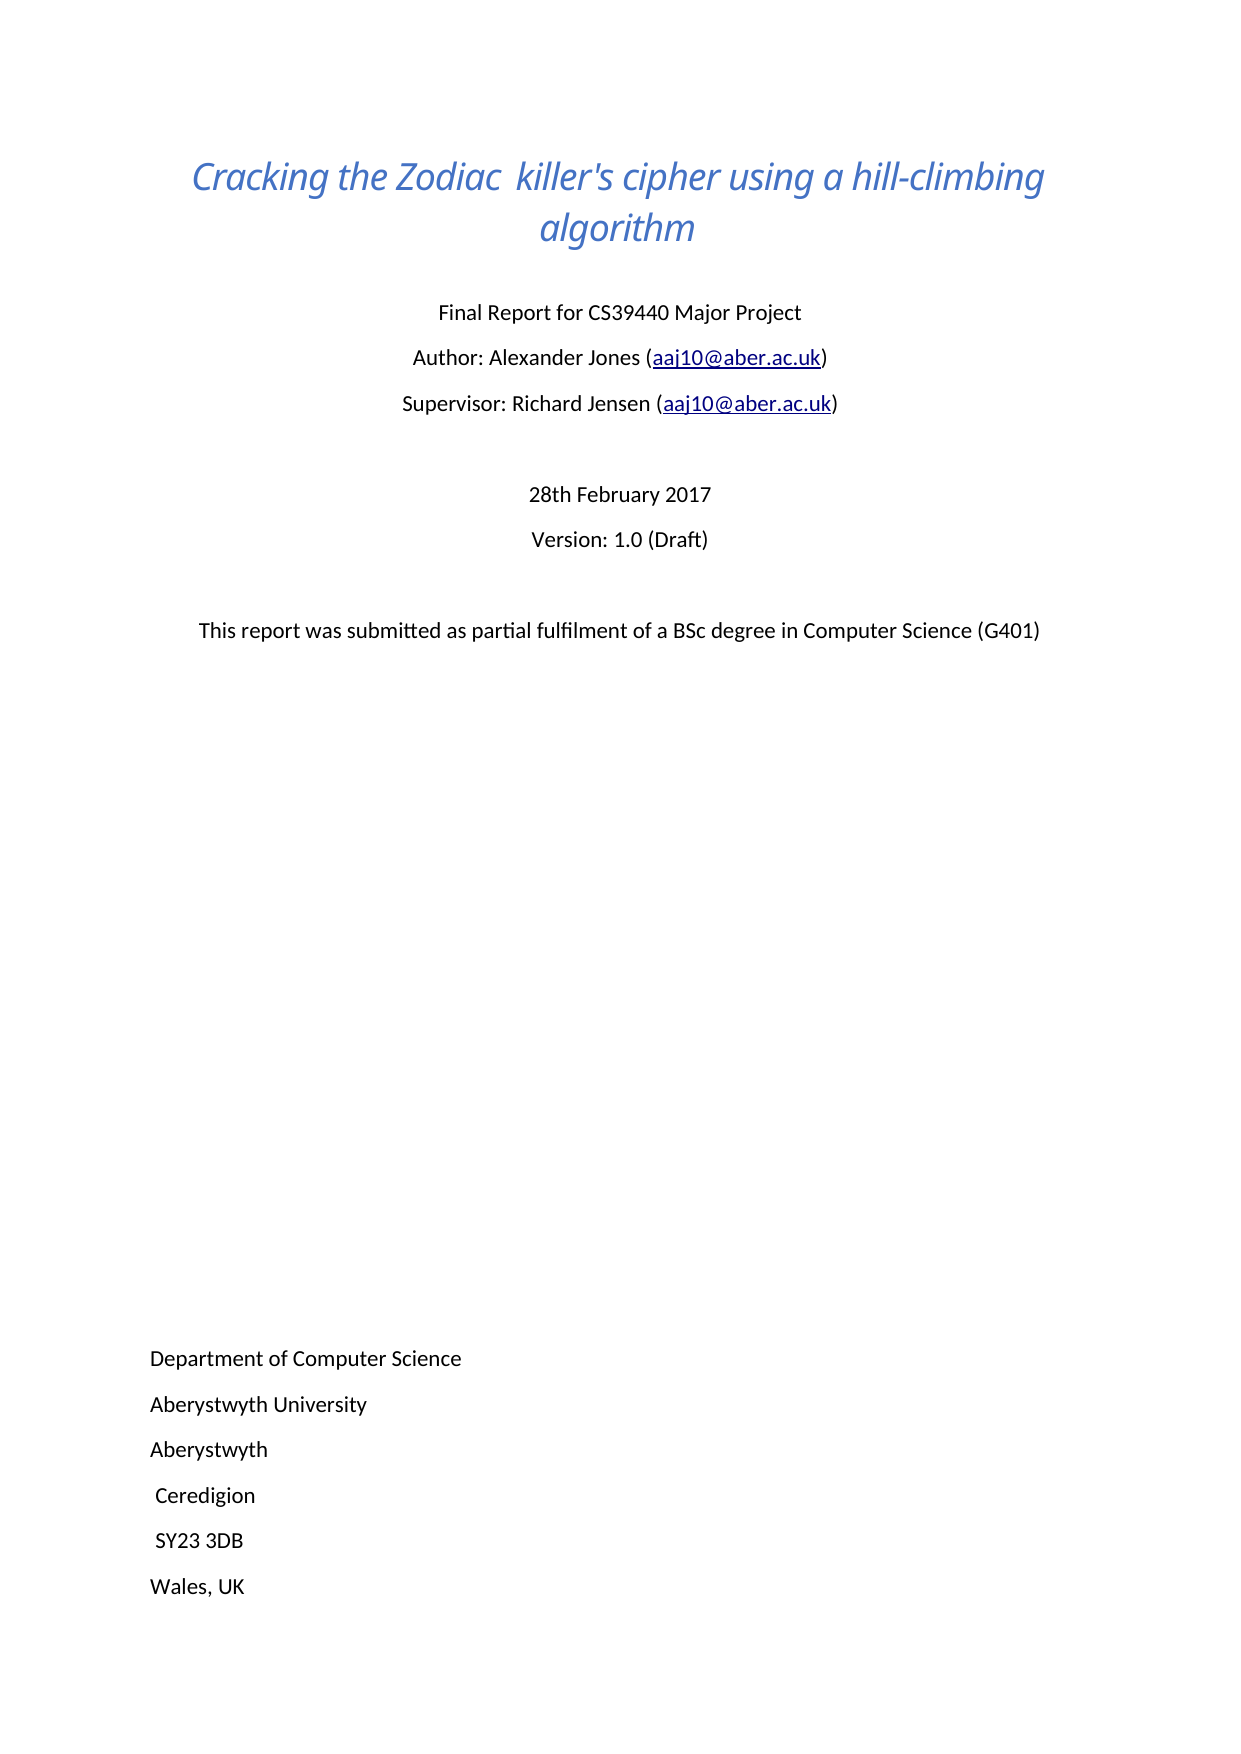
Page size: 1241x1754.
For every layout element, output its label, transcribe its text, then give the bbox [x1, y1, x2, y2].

text Author: Alexander Jones (aaj10@aber.ac.uk) [150, 343, 1090, 371]
text This report was submitted as partial fulfilment of a BSc degree in Computer Science (G401) [150, 616, 1090, 644]
text 28th February 2017 [150, 480, 1090, 508]
text Version: 1.0 (Draft) [150, 525, 1090, 553]
text Department of Computer Science [150, 1344, 1090, 1373]
text Aberystwyth [150, 1436, 1090, 1464]
text Wales, UK [150, 1572, 1090, 1600]
title Cracking the Zodiac killer's cipher using a hill-climbing algorithm [150, 150, 1090, 252]
text Final Report for CS39440 Major Project [150, 298, 1090, 326]
text SY23 3DB [150, 1527, 1090, 1555]
text Supervisor: Richard Jensen (aaj10@aber.ac.uk) [150, 389, 1090, 417]
text Ceredigion [150, 1481, 1090, 1509]
text Aberystwyth University [150, 1390, 1090, 1418]
